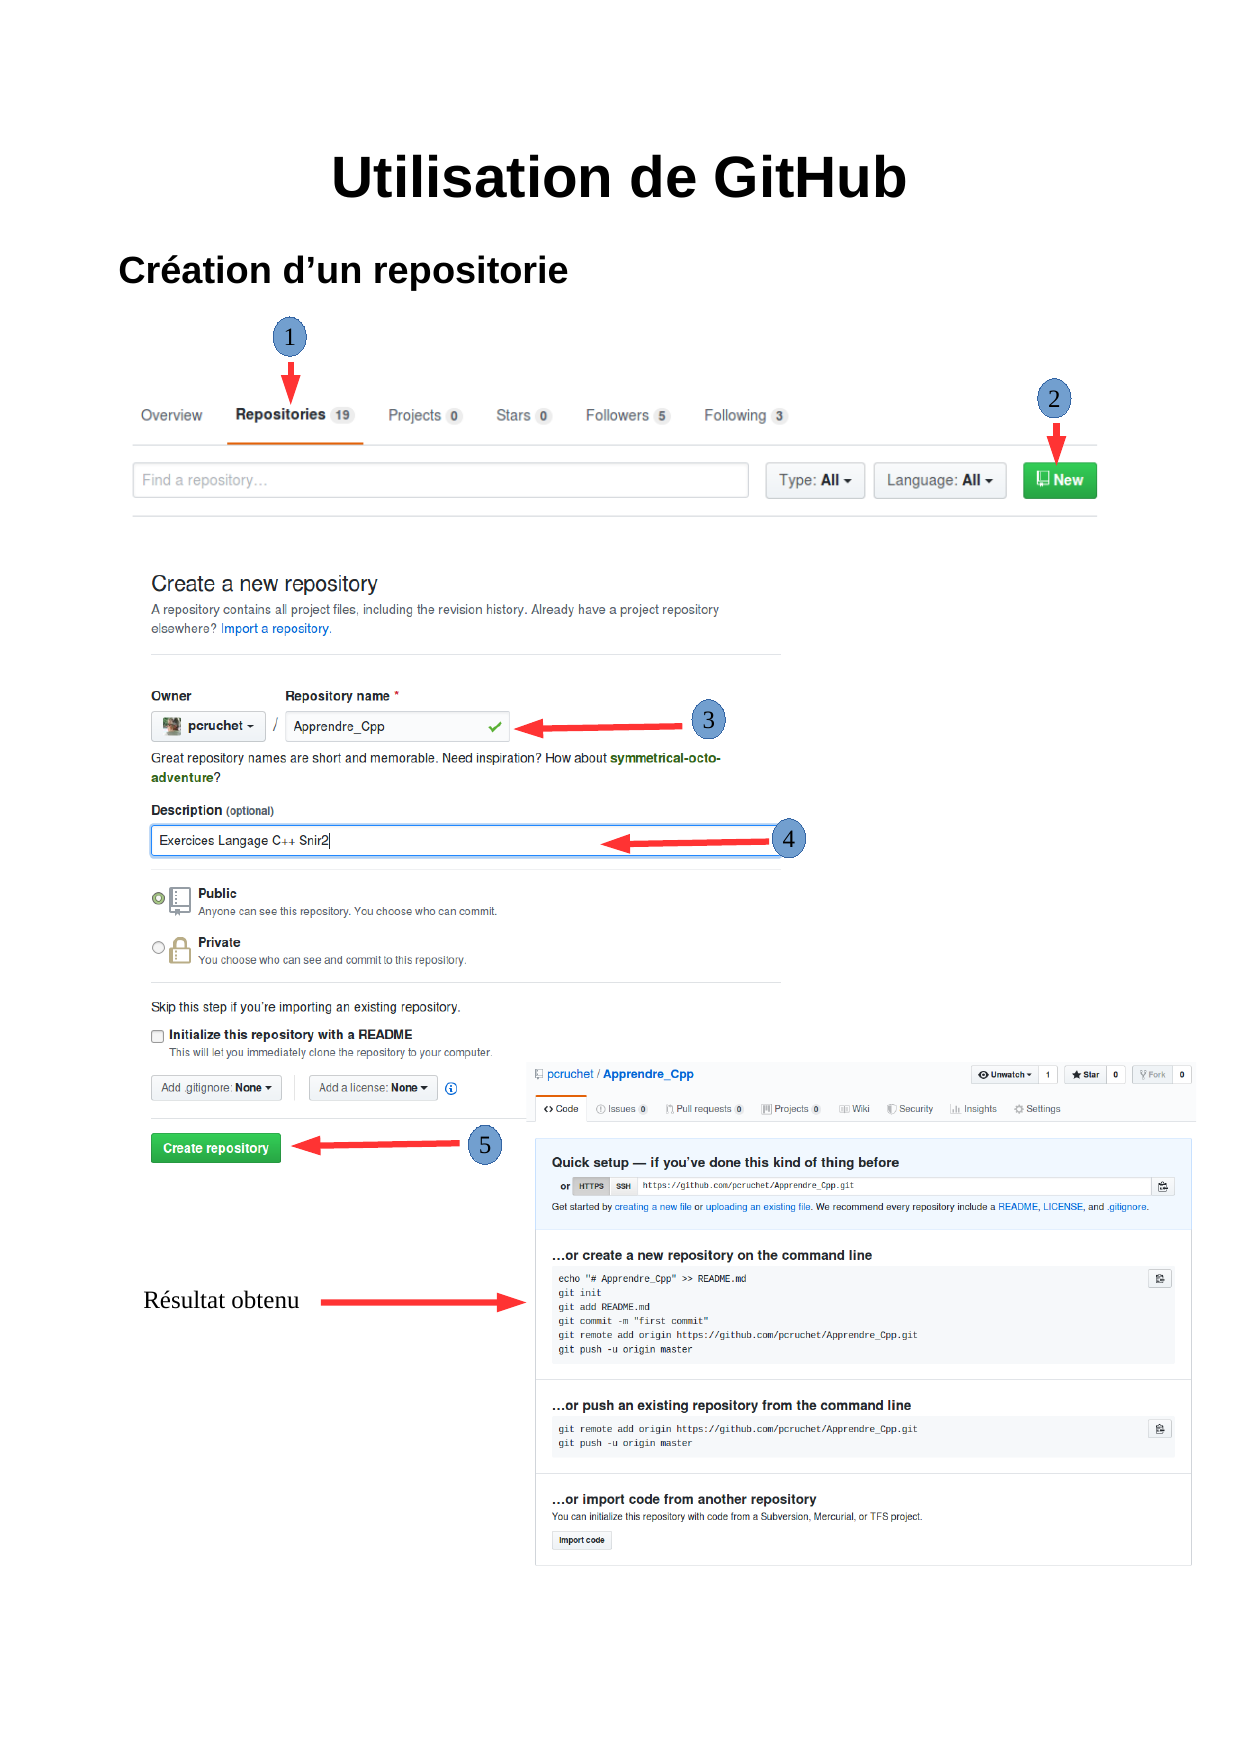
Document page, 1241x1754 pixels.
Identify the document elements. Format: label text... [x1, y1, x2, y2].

title Utilisation de GitHub [118, 143, 1122, 210]
picture [115, 384, 1120, 524]
subtitle Création d’un repositorie [118, 248, 1122, 291]
picture [133, 558, 1197, 1574]
